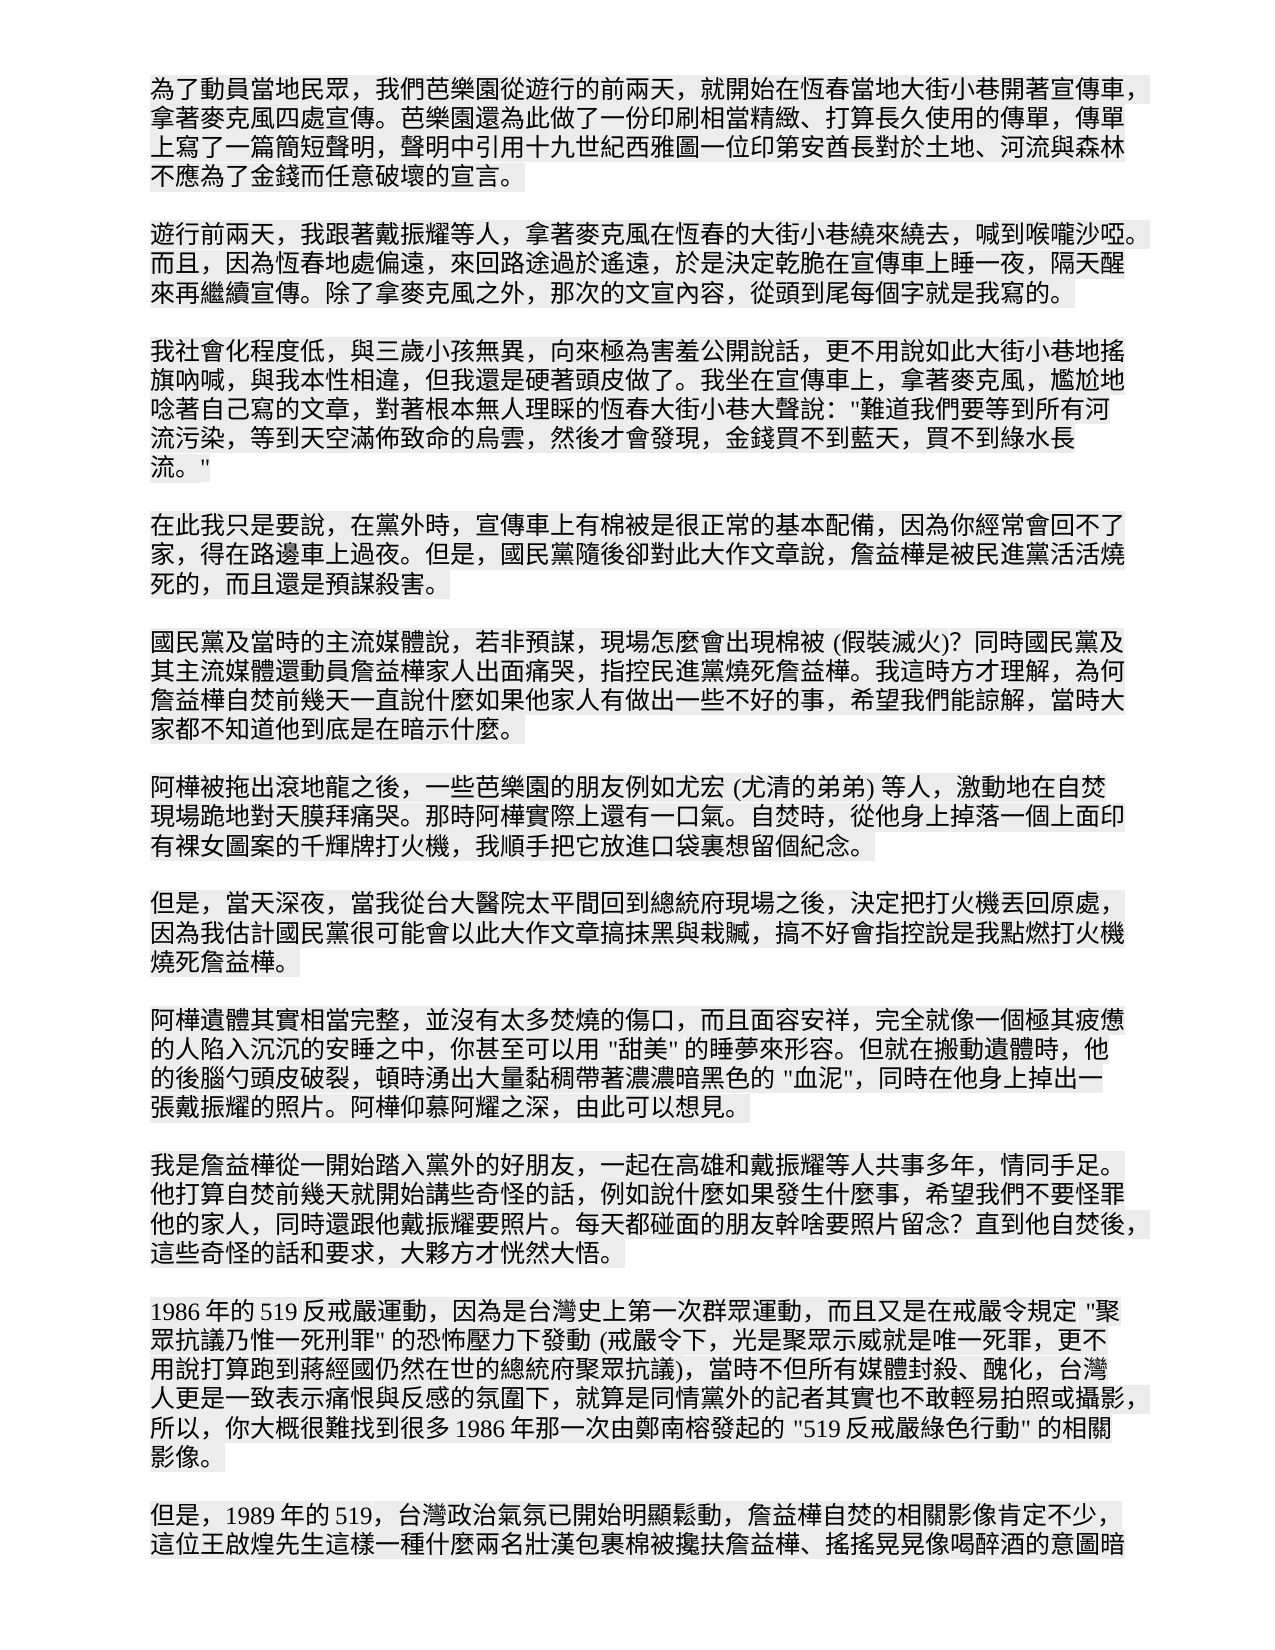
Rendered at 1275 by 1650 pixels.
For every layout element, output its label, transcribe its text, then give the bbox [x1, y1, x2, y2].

text 自我做賤的原因之二是：程度的完全不對等，熱情的不對等，誠信的不對等，品格的不對等，智能的不對等；大的對小的，高的對低的，明的對暗的，唐伯虎對馬文才，以命相許對 "出一張嘴"。 造個謠，撒個謊，不經大腦、不經良心地隨便信口開河道聽塗說兩句很容易，輕易就能把一個活生生的人名聲弄臭，弄成彷彿具有什麼爭議性、病態性或可鄙性的人格特質；糟蹋活人之餘，更能輕易蹧蹋死者。 胡扯、瞎掰、造謠及信口開河隨口說說很容易，但你要反駁他卻得長篇大論；絕大多數時候根本不可能澄清，因為你不是神，你不可能說出整個人生，不可能說完整個人事物的所有情節所有遭遇與所有來龍去脈，更不可能證明你的心；你只能啞巴吃黃蓮，任人長短，任人糟蹋，任人扭曲與抹黑。 回到這話題。黨外或早期的綠營裡頭，絕對沒有這樣一個所謂 "重要人物" 叫王啟煌。擔任阿扁的一些什麼碗糕基金會的幕僚，其 "重要性" 其實就跟一家公司裏頭的接線生或祕書小姐沒兩樣。 詹益樺不是偷偷自焚，他是在群眾的眼前自焚，哪來什麼兩名壯漢給他包棉被、扶著他像喝醉酒一般、搖搖晃晃地走路，胡說八道也該有點基本常識。 那天遊行，我一路和詹益樺走在一起，因為我們來自高雄橋頭 "芭樂園" (內行人自然能聽懂什麼是橋頭芭樂園) 的一群朋友是一塊從高雄上來台北的。數萬遊行群眾，我們芭樂園來的，就走在遊行隊伍的最前頭。 當遊行隊伍快要走到總統府時，阿樺突然脫隊，把手上拿的一些雜物，交給一輛宣傳車上的人，然後就迅速快步走向總統府。我不以為意，自然也沒刻意跟上腳步，大約十幾秒鐘後，就看到他在不遠的前方成為一團火球，撲倒在鐵蒺藜上。鐵蒺藜俗稱滾地龍，一團一團的鐵絲網藉以阻隔群眾，鐵絲網上密布鋼鐵倒鉤，一旦被鉤到，能鉤得你皮開肉綻，無法脫身。 這時候，有人拿著擴音器對著後面隊伍大喊 “阿華自焚了！“，隊伍後面的人聽到，開始群起騷動，以為阿華指的是當時剛出獄不久、十分著名的政治犯黃華。黃華怕群眾失控，衝上宣傳車拿起麥克風，反覆大喊說 “阿華在這裡” 、“阿華在這裡”、“大家冷靜”、 “大家冷靜”。 阿樺身上著火的當下，其實還是有時間滅火的，因為當時滾地龍的另一頭至少有兩輛鎮暴噴水車在現場待命，準備對付群眾。那種鎮暴用的強大水柱，瞬間就能滅火。群眾之中有人大喊快噴水，但鎮暴車完全不為所動。 在那極為混亂的當下，大家想辦法要撲滅阿樺身上的火，於是當我們把他從滾地龍裏拖出來時，有人就從宣傳車上拿起一條棉被，企圖撲滅他身上殘餘的火苗。大約在這時候，鎮暴車才開始噴水，但它不是噴在阿樺身上，而是噴往空中，像在澆花灑水那樣，戲謔式地灑下翩翩水珠，頓時引起許多群眾的憤怒，破口大罵。 我不敢說我百分之百確定那條企圖滅火的棉被就是從芭樂園 (高雄縣環境生態保護會) 的宣傳車上拿下來，但我知道，我們芭樂園的宣傳車上就常放著一條棉被，因為我自己蓋過。比方說，差不多是1987年底或1988年初吧，那肯定是台灣史上第一次的反核示威遊行(台灣大小媒體向來只會注意台北或台大發生的事，至今依然)，地點就在恆春核三廠。那次示威遊行，就是由戴振耀帶頭的芭樂園所發起。 為了動員當地民眾，我們芭樂園從遊行的前兩天，就開始在恆春當地大街小巷開著宣傳車，拿著麥克風四處宣傳。芭樂園還為此做了一份印刷相當精緻、打算長久使用的傳單，傳單上寫了一篇簡短聲明，聲明中引用十九世紀西雅圖一位印第安酋長對於土地、河流與森林不應為了金錢而任意破壞的宣言。 遊行前兩天，我跟著戴振耀等人，拿著麥克風在恆春的大街小巷繞來繞去，喊到喉嚨沙啞。而且，因為恆春地處偏遠，來回路途過於遙遠，於是決定乾脆在宣傳車上睡一夜，隔天醒來再繼續宣傳。除了拿麥克風之外，那次的文宣內容，從頭到尾每個字就是我寫的。 我社會化程度低，與三歲小孩無異，向來極為害羞公開說話，更不用說如此大街小巷地搖旗吶喊，與我本性相違，但我還是硬著頭皮做了。我坐在宣傳車上，拿著麥克風，尷尬地唸著自己寫的文章，對著根本無人理睬的恆春大街小巷大聲說："難道我們要等到所有河流污染，等到天空滿佈致命的烏雲，然後才會發現，金錢買不到藍天，買不到綠水長流。" 在此我只是要說，在黨外時，宣傳車上有棉被是很正常的基本配備，因為你經常會回不了家，得在路邊車上過夜。但是，國民黨隨後卻對此大作文章說，詹益樺是被民進黨活活燒死的，而且還是預謀殺害。 國民黨及當時的主流媒體說，若非預謀，現場怎麼會出現棉被 (假裝滅火)？同時國民黨及其主流媒體還動員詹益樺家人出面痛哭，指控民進黨燒死詹益樺。我這時方才理解，為何詹益樺自焚前幾天一直說什麼如果他家人有做出一些不好的事，希望我們能諒解，當時大家都不知道他到底是在暗示什麼。 阿樺被拖出滾地龍之後，一些芭樂園的朋友例如尤宏 (尤清的弟弟) 等人，激動地在自焚現場跪地對天膜拜痛哭。那時阿樺實際上還有一口氣。自焚時，從他身上掉落一個上面印有裸女圖案的千輝牌打火機，我順手把它放進口袋裏想留個紀念。 但是，當天深夜，當我從台大醫院太平間回到總統府現場之後，決定把打火機丟回原處，因為我估計國民黨很可能會以此大作文章搞抹黑與栽贓，搞不好會指控說是我點燃打火機燒死詹益樺。 阿樺遺體其實相當完整，並沒有太多焚燒的傷口，而且面容安祥，完全就像一個極其疲憊的人陷入沉沉的安睡之中，你甚至可以用 "甜美" 的睡夢來形容。但就在搬動遺體時，他的後腦勺頭皮破裂，頓時湧出大量黏稠帶著濃濃暗黑色的 "血泥"，同時在他身上掉出一張戴振耀的照片。阿樺仰慕阿耀之深，由此可以想見。 我是詹益樺從一開始踏入黨外的好朋友，一起在高雄和戴振耀等人共事多年，情同手足。他打算自焚前幾天就開始講些奇怪的話，例如說什麼如果發生什麼事，希望我們不要怪罪他的家人，同時還跟他戴振耀要照片。每天都碰面的朋友幹啥要照片留念？直到他自焚後，這些奇怪的話和要求，大夥方才恍然大悟。 1986年的519反戒嚴運動，因為是台灣史上第一次群眾運動，而且又是在戒嚴令規定 "聚眾抗議乃惟一死刑罪" 的恐怖壓力下發動 (戒嚴令下，光是聚眾示威就是唯一死罪，更不用說打算跑到蔣經國仍然在世的總統府聚眾抗議)，當時不但所有媒體封殺、醜化，台灣人更是一致表示痛恨與反感的氛圍下，就算是同情黨外的記者其實也不敢輕易拍照或攝影，所以，你大概很難找到很多1986年那一次由鄭南榕發起的 "519反戒嚴綠色行動" 的相關影像。 但是，1989年的519，台灣政治氣氛已開始明顯鬆動，詹益樺自焚的相關影像肯定不少，這位王啟煌先生這樣一種什麼兩名壯漢包裹棉被攙扶詹益樺、搖搖晃晃像喝醉酒的意圖暗示詹是被人燒死的說法，若非存心造謠就是有意瞎掰，要不然就是把當年國民黨透過主流媒體所大量散播的 "棉被謠言" 當成是自己的親身目擊記憶。 各位喜歡造謠、抹黑、信口開河儘管請便，但請到別處去，不要來污染巴勒網。而且，人們不要總是喜歡在這類卑劣低能無恥下流、充滿台灣藍綠政治的所謂 "討論" 中，欣賞並享受一種藍綠八卦式的衝突快感及口舌宣洩與挑撥。我 (們)不可能回應、更無意願回應充斥台灣社會無數的謠言及抹黑，我只希望盡量眼不見為淨，盡量遠離台灣人與台灣社會。一個人自我做賤，真的是應該要有個結束。 我自己是這樣看待自己的輕重，各位的生命與人格難道不也應該一樣尊貴？一個人，總是沉溺在這樣一些毫無營養的藍綠口舌中，不會太做賤自己嗎？什麼論壇啦，或是哪個白癡人渣的臉書又說了些什麼無恥無聊的蠢話被主流媒體廣為報導啦，或是幹它媽的什麼PTT 或PPT或DTT我實在搞不清那是什麼東西的什麼網友又在幹些什麼齷齪下流的醜事啦，一個人，把生命和寶貴時光大量耗在這些絕對有害身心的東西上頭，不會太做賤自己嗎？ 總之，希望這類東西不要再轉載來此。各位對任何問題若有什麼意見或心聲，就請自己寫自己說，盡量不要轉載他人文字，特別是那些非常沒有營養、沒有半點品格、沒有大腦的陰暗人事物，就請讓他們留在陰暗的世界裏，盡量不要污染這個地方。對於現行台灣社會，我 (們) 早已沒有任何期望與期許，沒有一絲信任與尊敬；唯一能做的就是：只求生前死後都能盡量遠離。 至於1989年5月19日給鄭南榕送葬的活動中詹益樺的自焚，26年來，我總是很刻意地避免接觸任何相關影像或照片，我希望它就像一場悲傷的夢那樣，永遠留在記憶深處而不想觸及。 這26年來，我得了一種醫學肯定治不好的 "病"：平常煮飯作菜時，打開烤箱或瓦斯爐，望著高溫火燄，經常很想把手伸進火燄或烤箱裏，試試看是什麼感覺；心裏似乎總是有著這樣一種揮之不去的渴望，很想體會一下究竟我的好朋友承受了什麼樣的痛苦？ 有時不小心燙到，覺得很痛，心裏更是一陣酸楚，悲從中來，難以言喻；就只是這麼一點燙傷就如此疼痛，全身著火將是何等痛苦？而我那個外表粗獷內心柔軟、講話輕聲細語、偷偷愛慕著某個女孩但對方根本不知道其心意的朋友，竟是在這樣一種劇痛中死去。難道你真能刻意遺忘？ 這種難以言喻的傷痛，也許並不特殊，想必在各位的一生中也將或多或少嚐到同樣揮之不去的酸楚，就如同在我生命中曾經有長達十年的時間，照顧臥病在床的父親，目睹發生在他身上的一切極其恐怖的各種病痛以及充滿痛苦的無數治療。 前些日子我去拔智齒，事後發燒酸痛，血流不止，折騰了一星期，事後心有餘悸。醫生說，另一顆也要拔，否則上下不對稱，會長出僵屍牙。我說算了，等僵屍牙出現再說，拔牙太難受了。但是，這麼一點拔牙的痛，也能稱得上疼痛嗎？千萬倍於此的十年臥床之苦與劇痛，卻發生在你的至親身上，難道你真能忘懷？也許某個時刻，某個下雨的清晨，也許某個美麗夜晚窗外不經意飄來的一點微風，都能頓時打破你所刻意築下的一切心防。 [150, 75, 1125, 1559]
